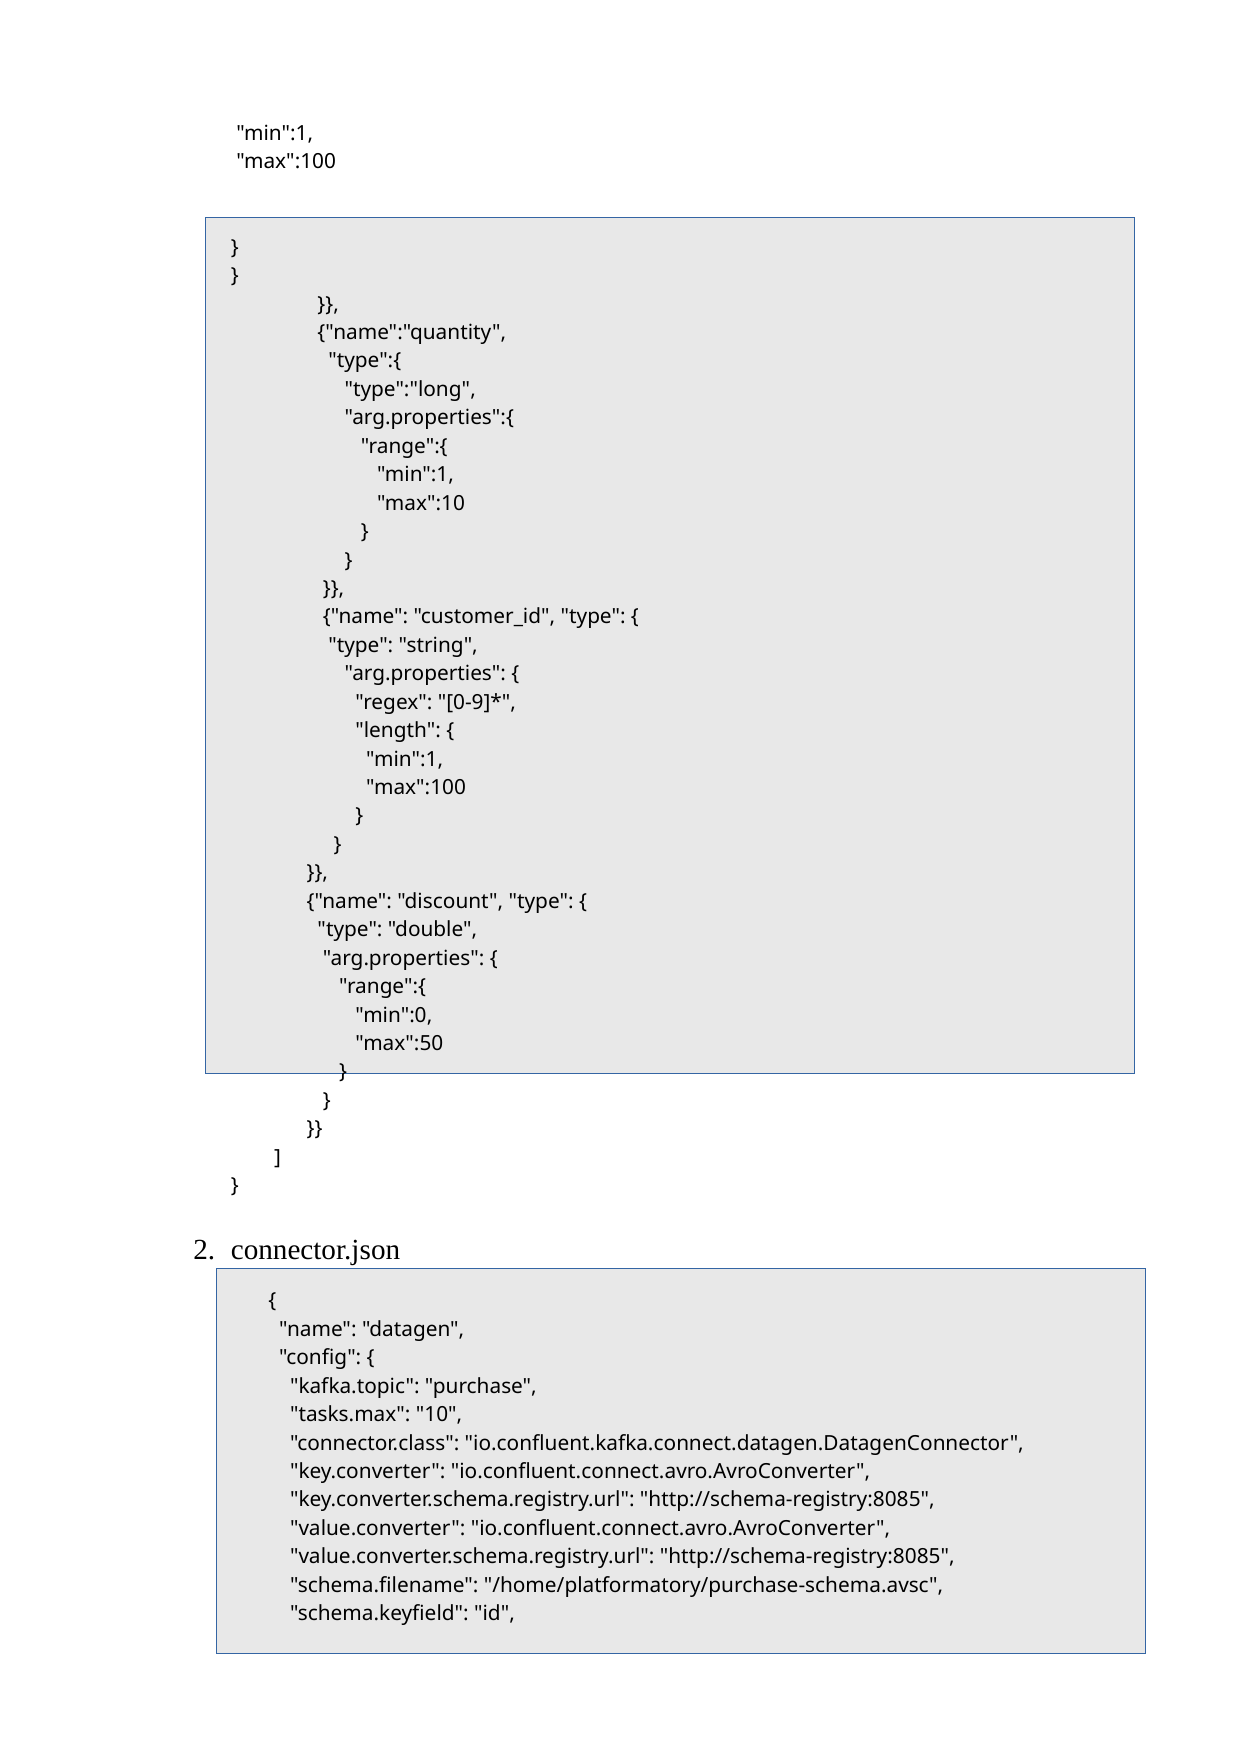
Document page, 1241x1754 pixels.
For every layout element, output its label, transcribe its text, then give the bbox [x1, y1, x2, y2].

list } }}, {"name":"quantity", "type":{ "type":"long", "arg.properties":{ "range":{ "min":1, "max":10 } } }}, {"name": "customer_id", "type": { "type": "string", "arg.properties": { "regex": "[0-9]*", "length": { "min":1, "max":100 } } }}, {"name": "discount", "type": { "type": "double", "arg.properties": { "range":{ "min":0, "max":50 } } }} ] } [193, 260, 1122, 1199]
list } [193, 232, 205, 260]
list "min":1, "max":100 [193, 118, 1122, 203]
list connector.json [193, 1232, 1122, 1266]
